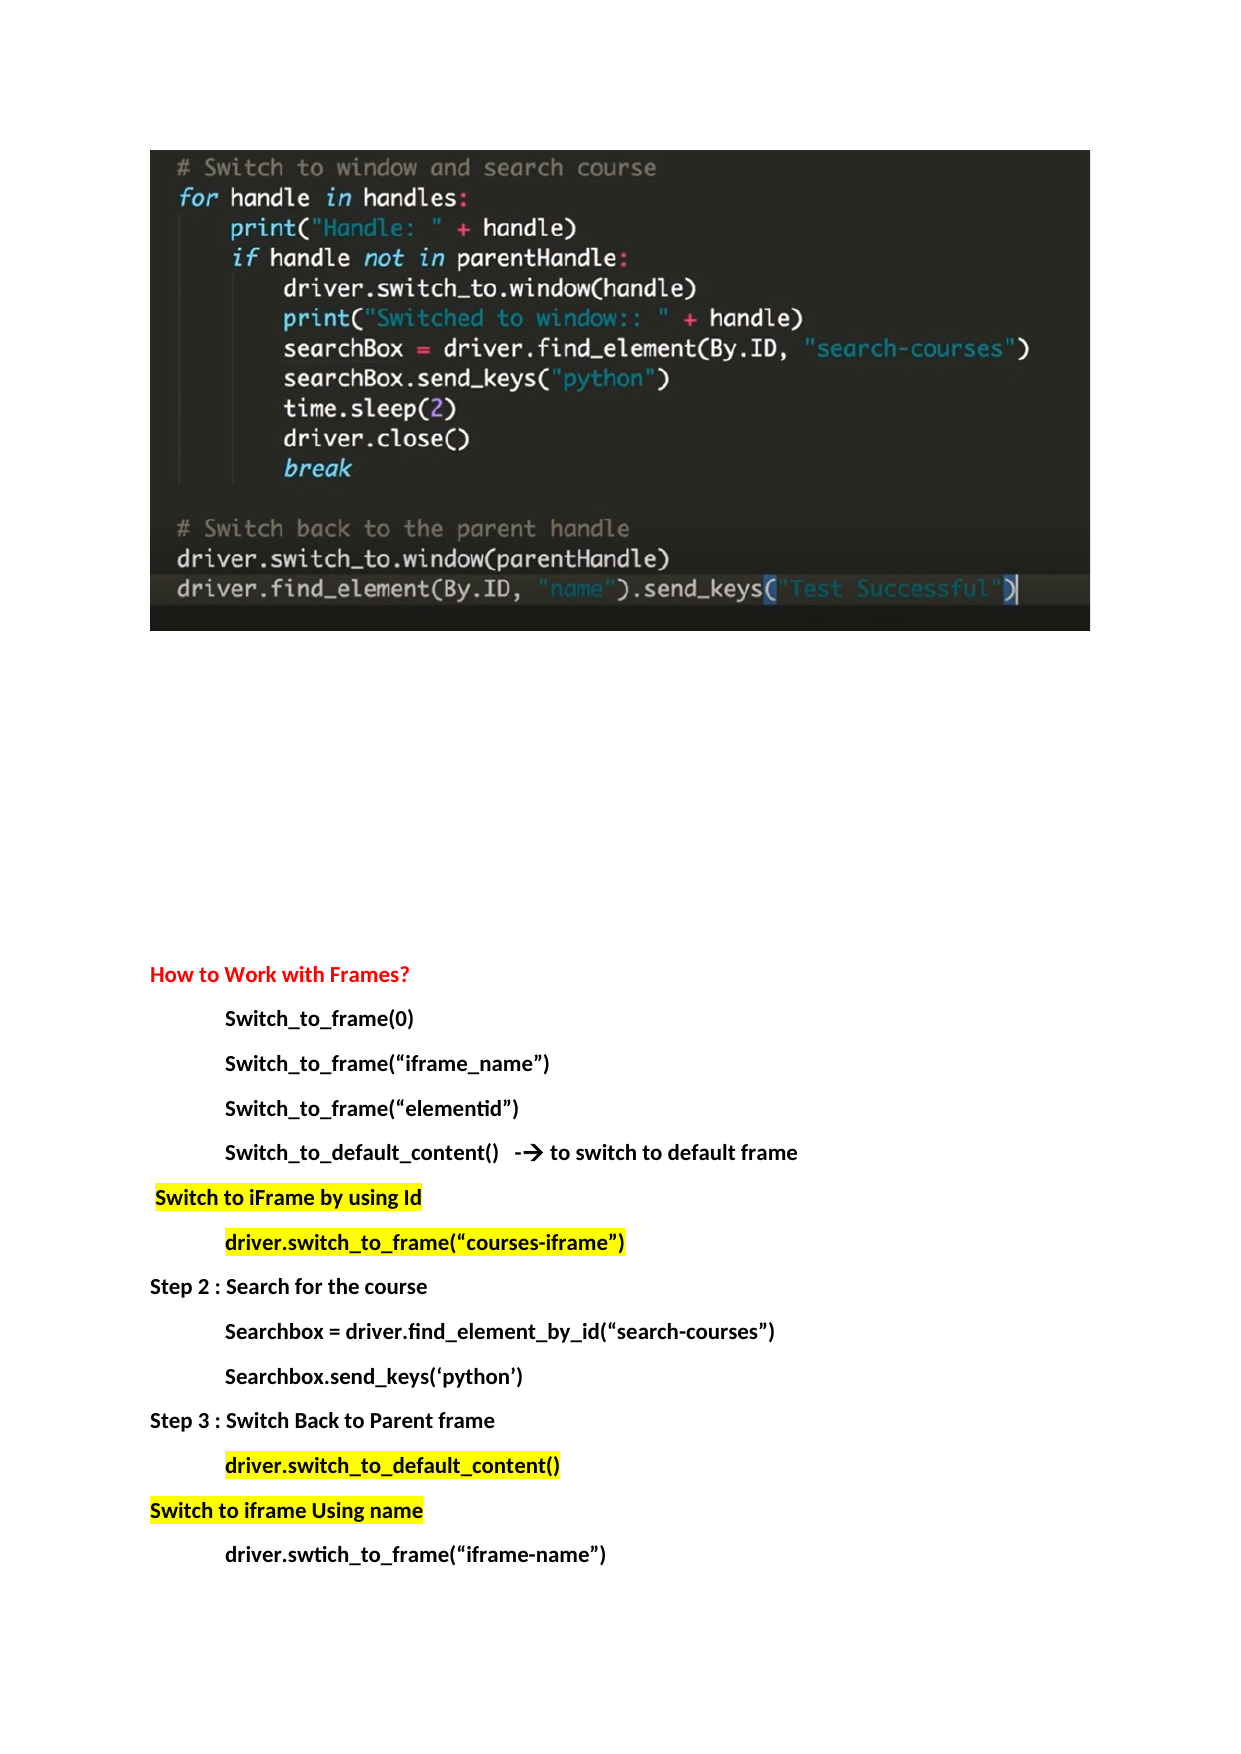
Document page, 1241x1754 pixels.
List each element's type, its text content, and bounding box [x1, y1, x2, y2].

text driver.switch_to_default_content() [150, 1451, 1090, 1479]
list Switch_to_default_content() - to switch to default frame [225, 1138, 1090, 1166]
text Searchbox = driver.find_element_by_id(“search-courses”) [150, 1317, 1090, 1345]
text Step 3 : Switch Back to Parent frame [150, 1407, 1090, 1434]
list Switch_to_frame(0) [225, 1004, 1090, 1032]
list Switch_to_frame(“elementid”) [225, 1094, 1090, 1122]
text Switch to iFrame by using Id [150, 1183, 1090, 1211]
text driver.switch_to_frame(“courses-iframe”) [150, 1228, 1090, 1256]
text Step 2 : Search for the course [150, 1272, 1090, 1301]
list Switch_to_frame(“iframe_name”) [225, 1049, 1090, 1077]
text driver.swtich_to_frame(“iframe-name”) [150, 1541, 1090, 1569]
text Searchbox.send_keys(‘python’) [150, 1362, 1090, 1390]
text Switch to iframe Using name [150, 1496, 1090, 1524]
text How to Work with Frames? [150, 960, 1090, 988]
